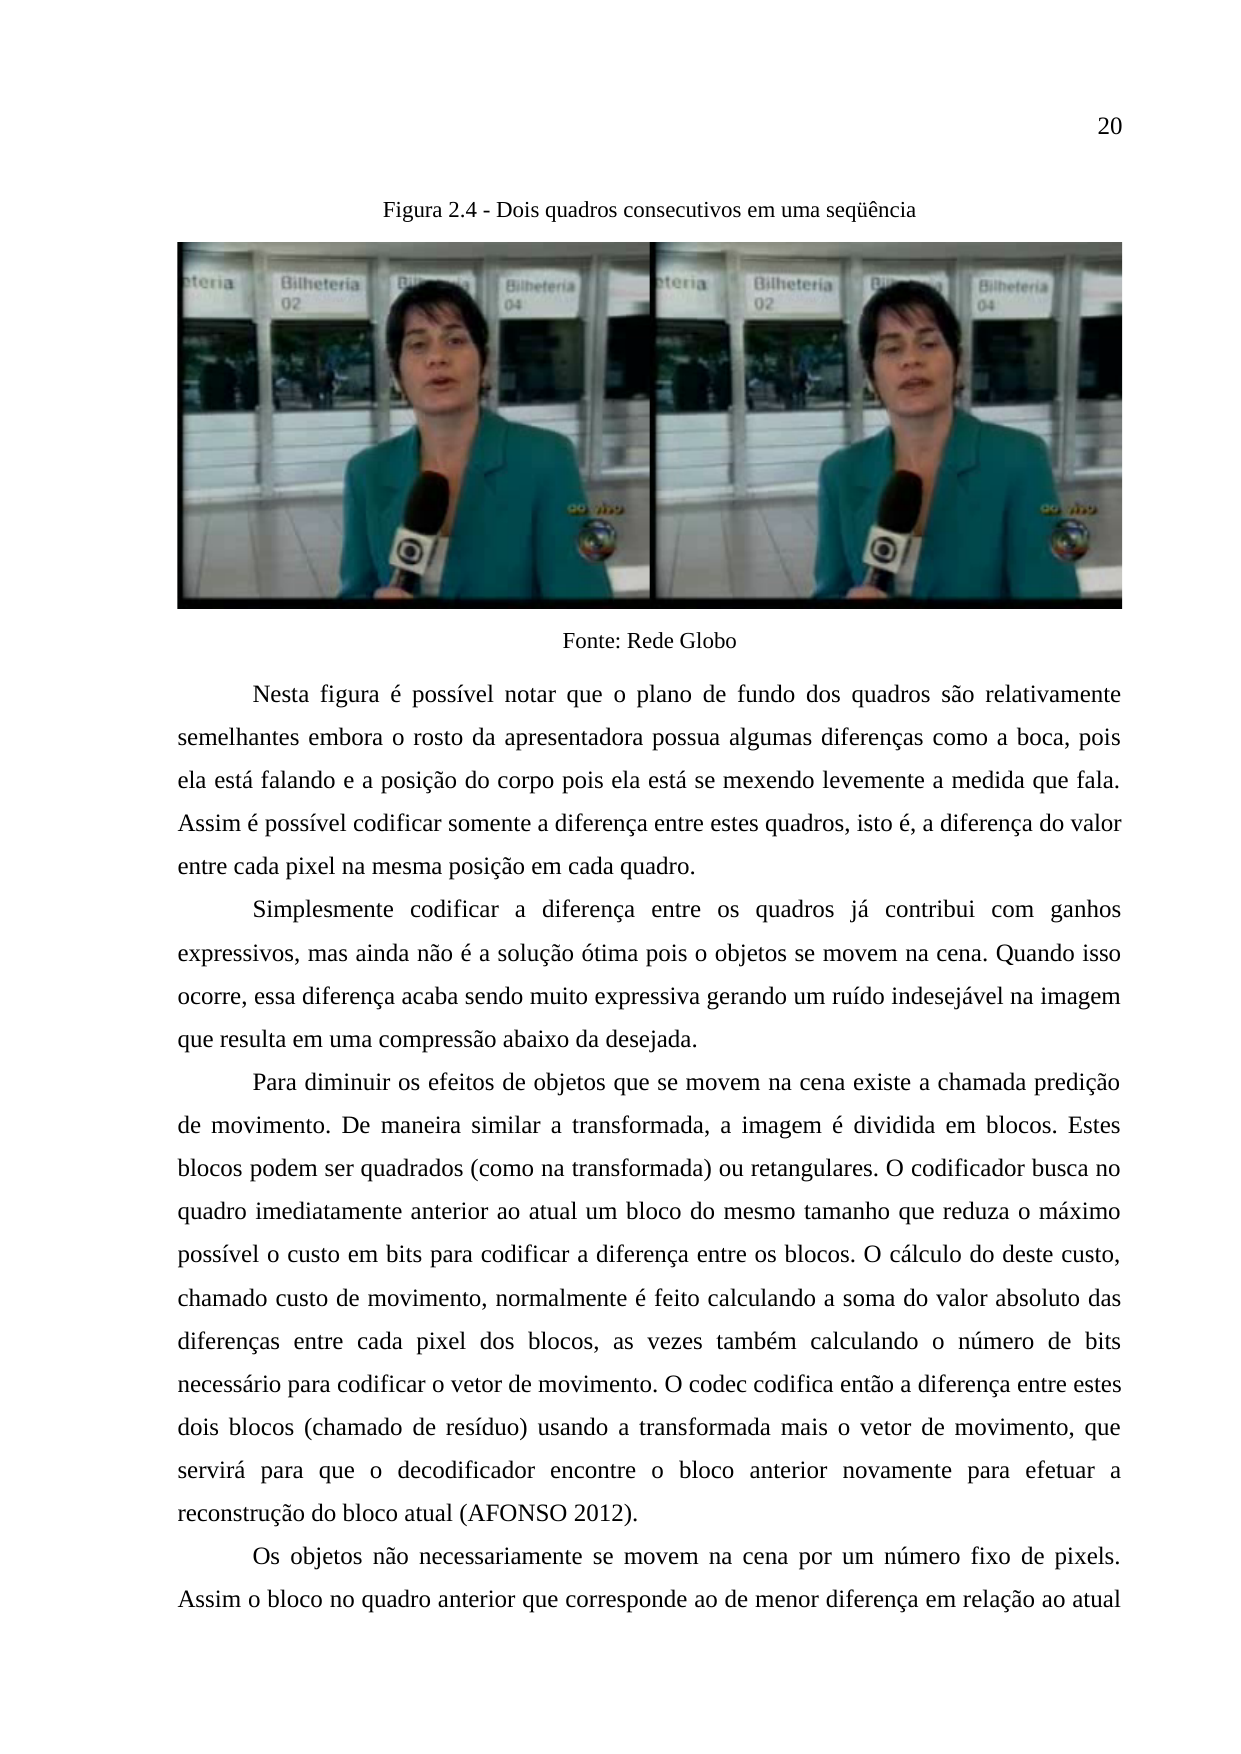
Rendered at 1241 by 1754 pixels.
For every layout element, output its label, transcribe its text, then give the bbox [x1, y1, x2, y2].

text Figura 2.4 - Dois quadros consecutivos em uma seqüência [177, 196, 1122, 242]
text Fonte: Rede Globo [177, 609, 1122, 653]
picture [177, 242, 1123, 609]
text Os objetos não necessariamente se movem na cena por um número fixo de pixels. Assim o bloco no quadro anterior que corresponde ao de menor diferença em relação ao atual [177, 1541, 1122, 1613]
text Nesta figura é possível notar que o plano de fundo dos quadros são relativamente semelhantes embora o rosto da apresentadora possua algumas diferenças como a boca, pois ela está falando e a posição do corpo pois ela está se mexendo levemente a medida que fala. Assim é possível codificar somente a diferença entre estes quadros, isto é, a diferença do valor entre cada pixel na mesma posição em cada quadro. [177, 679, 1122, 880]
text Simplesmente codificar a diferença entre os quadros já contribui com ganhos expressivos, mas ainda não é a solução ótima pois o objetos se movem na cena. Quando isso ocorre, essa diferença acaba sendo muito expressiva gerando um ruído indesejável na imagem que resulta em uma compressão abaixo da desejada. [177, 894, 1122, 1053]
text Para diminuir os efeitos de objetos que se movem na cena existe a chamada predição de movimento. De maneira similar a transformada, a imagem é dividida em blocos. Estes blocos podem ser quadrados (como na transformada) ou retangulares. O codificador busca no quadro imediatamente anterior ao atual um bloco do mesmo tamanho que reduza o máximo possível o custo em bits para codificar a diferença entre os blocos. O cálculo do deste custo, chamado custo de movimento, normalmente é feito calculando a soma do valor absoluto das diferenças entre cada pixel dos blocos, as vezes também calculando o número de bits necessário para codificar o vetor de movimento. O codec codifica então a diferença entre estes dois blocos (chamado de resíduo) usando a transformada mais o vetor de movimento, que servirá para que o decodificador encontre o bloco anterior novamente para efetuar a reconstrução do bloco atual (AFONSO 2012). [177, 1067, 1122, 1527]
